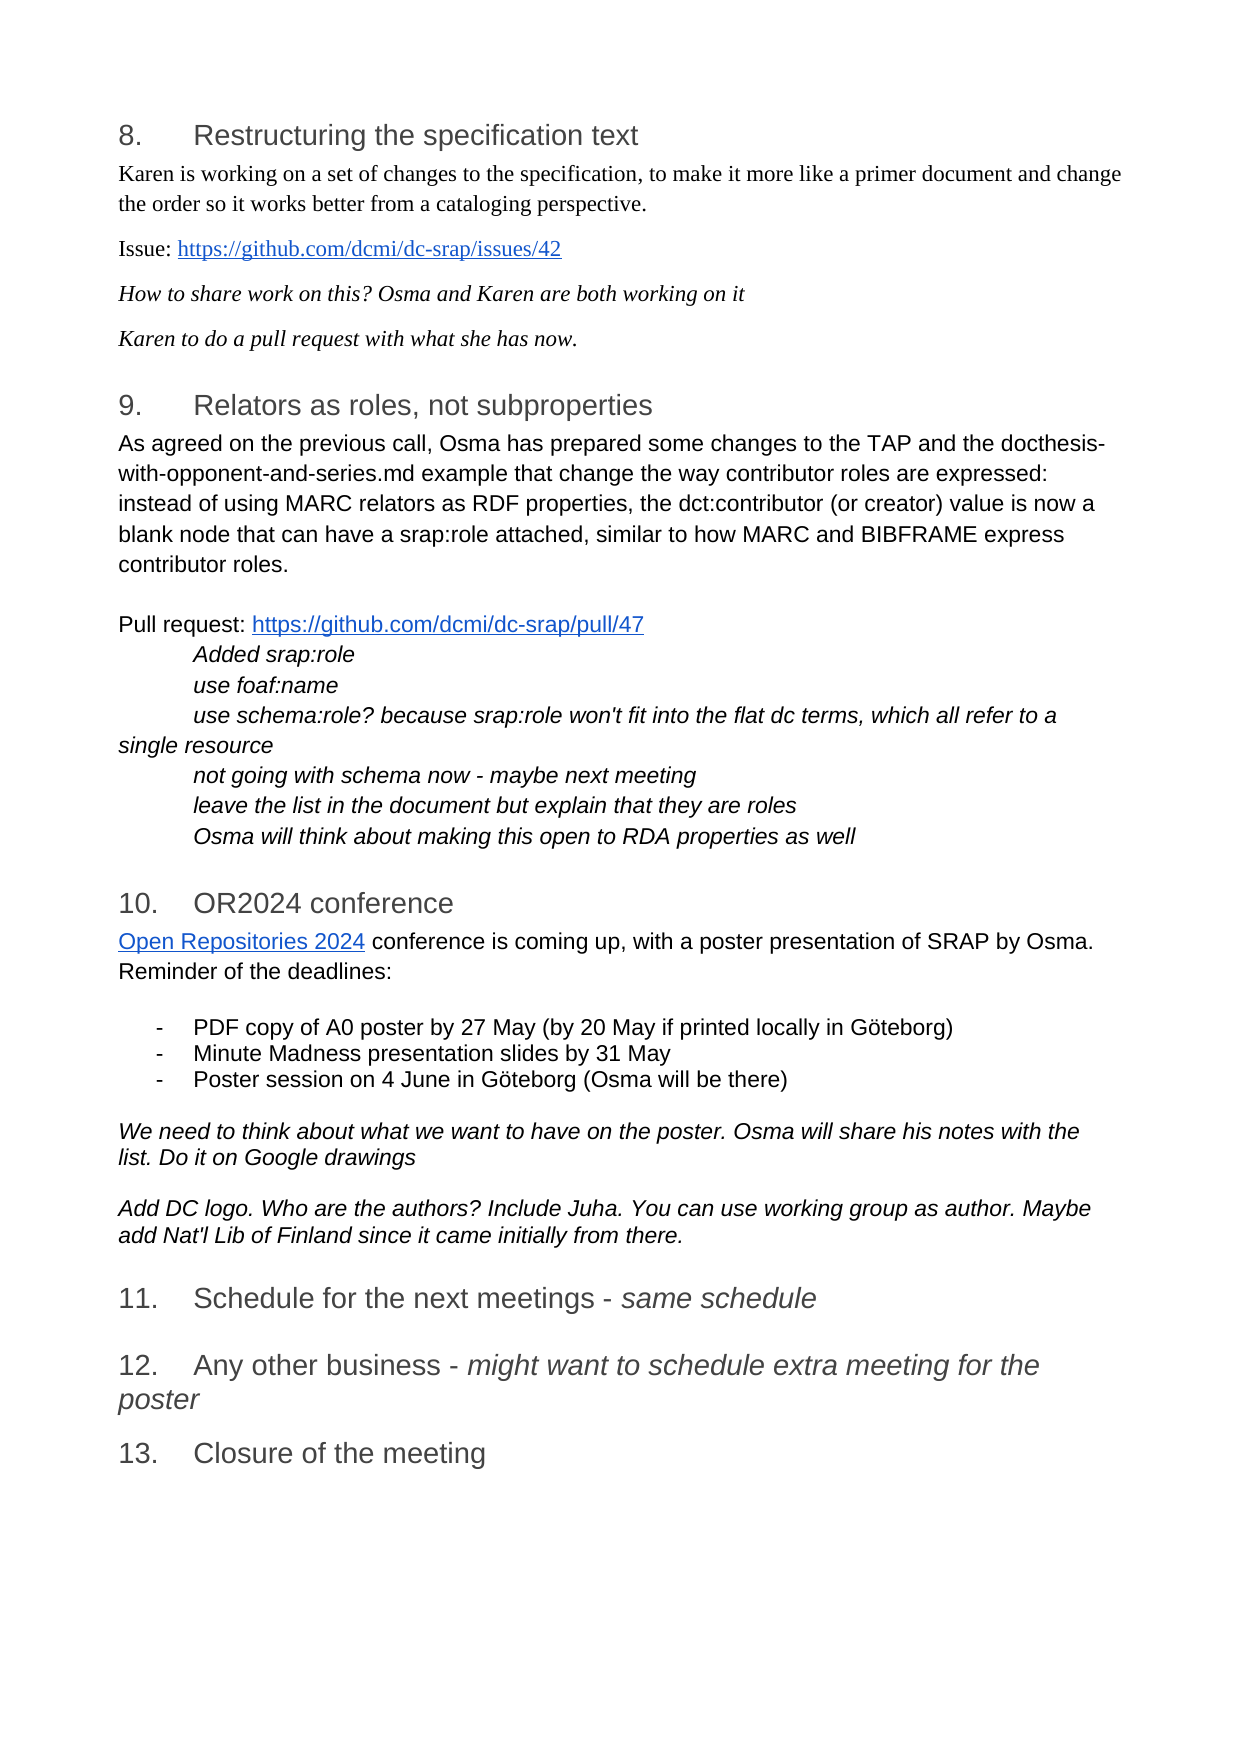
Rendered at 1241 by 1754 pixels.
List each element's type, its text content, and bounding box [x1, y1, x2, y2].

list PDF copy of A0 poster by 27 May (by 20 May if printed locally in Göteborg) [156, 1013, 1122, 1040]
subtitle Relators as roles, not subproperties [118, 388, 1122, 422]
subtitle OR2024 conference [118, 886, 1122, 920]
text Added srap:role [118, 641, 1122, 668]
text Karen is working on a set of changes to the specification, to make it more like a primer document and change the order so it works better from a cataloging perspective. [118, 160, 1122, 217]
text Reminder of the deadlines: [118, 958, 1122, 985]
text Pull request: https://github.com/dcmi/dc-srap/pull/47 [118, 611, 1122, 638]
list Poster session on 4 June in Göteborg (Osma will be there) [156, 1066, 1122, 1093]
text Issue: https://github.com/dcmi/dc-srap/issues/42 [118, 235, 1122, 261]
subtitle Schedule for the next meetings - same schedule [118, 1281, 1122, 1315]
subtitle Any other business - might want to schedule extra meeting for the poster [118, 1348, 1122, 1415]
text As agreed on the previous call, Osma has prepared some changes to the TAP and the docthesis-with-opponent-and-series.md example that change the way contributor roles are expressed: instead of using MARC relators as RDF properties, the dct:contributor (or creator) value is now a blank node that can have a srap:role attached, similar to how MARC and BIBFRAME express contributor roles. [118, 430, 1122, 577]
list Minute Madness presentation slides by 31 May [156, 1040, 1122, 1066]
subtitle Restructuring the specification text [118, 118, 1122, 152]
text Open Repositories 2024 conference is coming up, with a poster presentation of SRAP by Osma. [118, 928, 1122, 954]
text not going with schema now - maybe next meeting [118, 762, 1122, 789]
text Karen to do a pull request with what she has now. [118, 324, 1122, 351]
text use foaf:name [118, 672, 1122, 698]
text leave the list in the document but explain that they are roles [118, 792, 1122, 819]
text use schema:role? because srap:role won't fit into the flat dc terms, which all refer to a single resource [118, 702, 1122, 758]
text We need to think about what we want to have on the poster. Osma will share his notes with the list. Do it on Google drawings [118, 1118, 1122, 1170]
text Osma will think about making this open to RDA properties as well [118, 823, 1122, 849]
subtitle Closure of the meeting [118, 1436, 1122, 1469]
text How to share work on this? Osma and Karen are both working on it [118, 280, 1122, 306]
text Add DC logo. Who are the authors? Include Juha. You can use working group as author. Maybe add Nat'l Lib of Finland since it came initially from there. [118, 1195, 1122, 1248]
